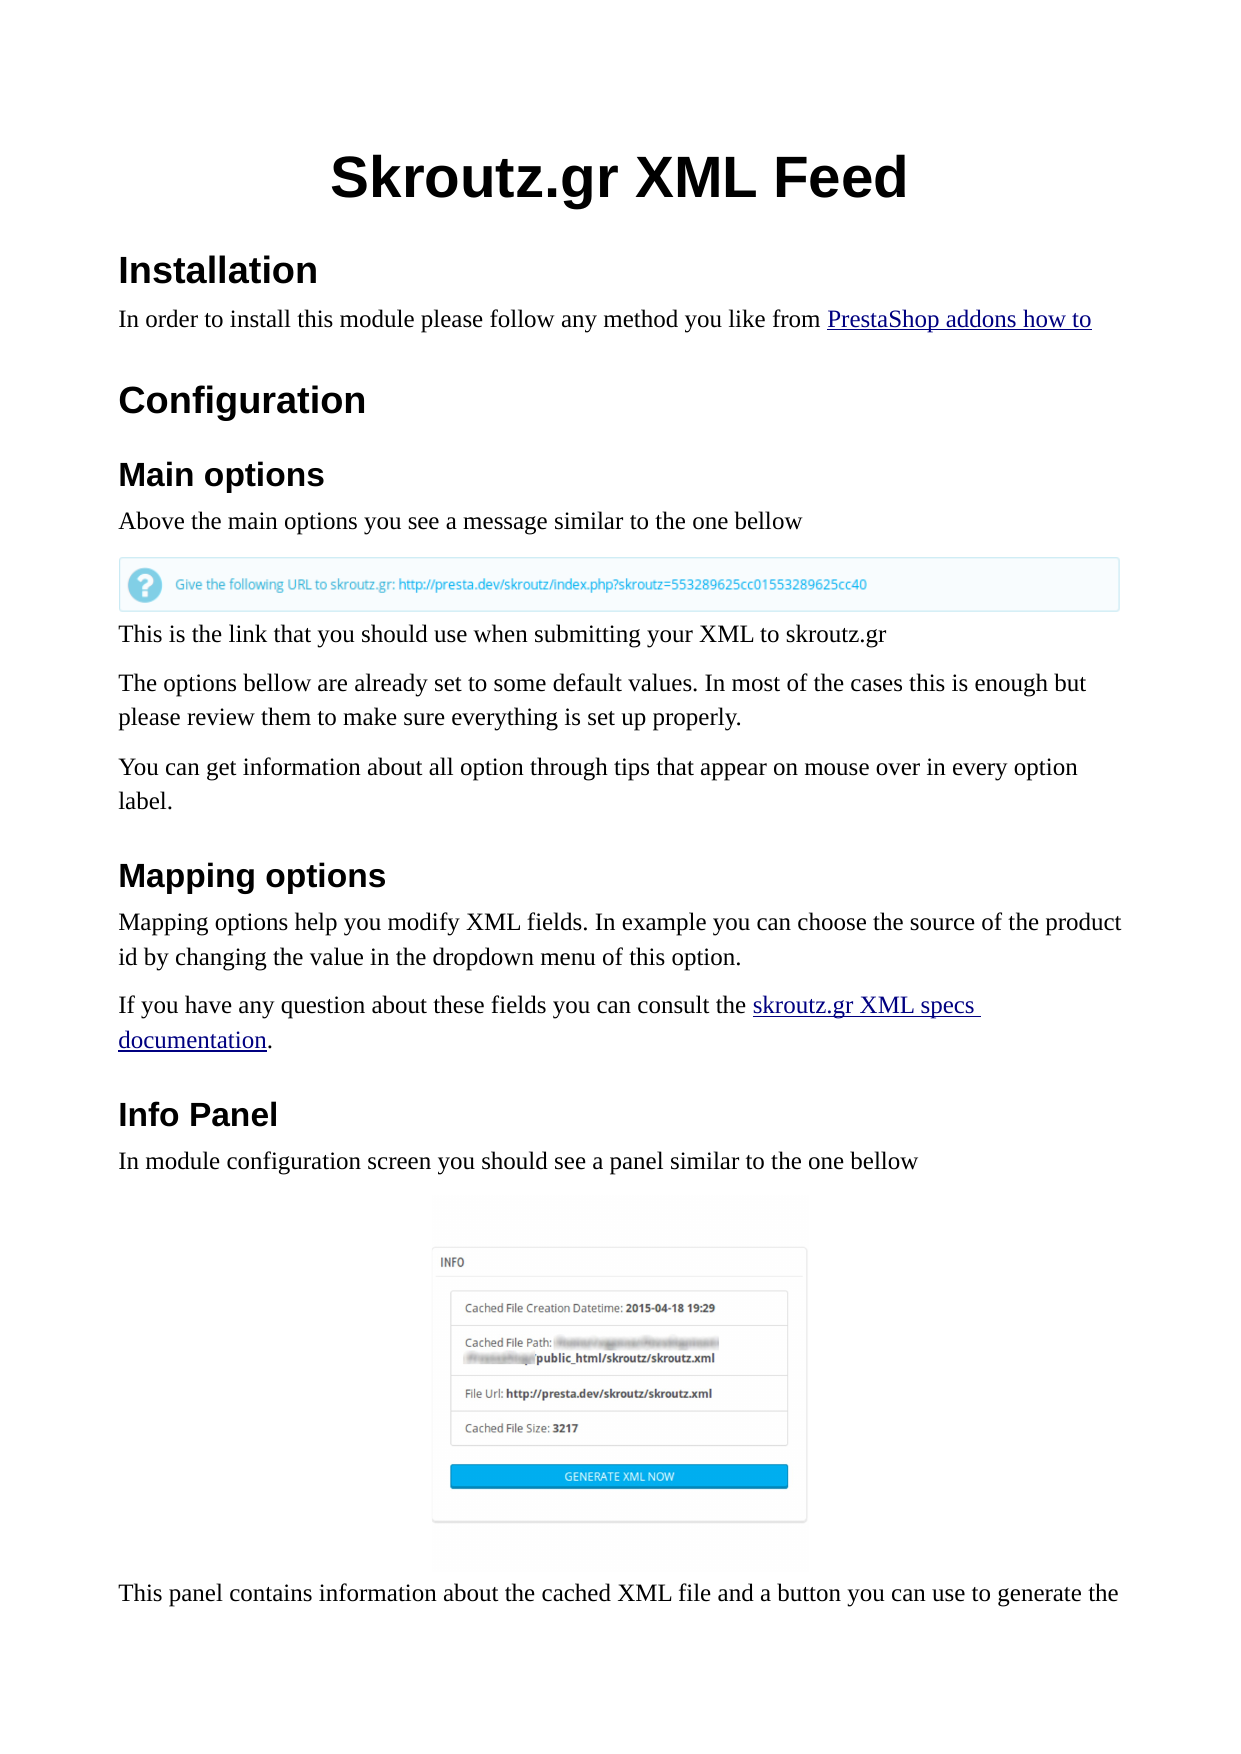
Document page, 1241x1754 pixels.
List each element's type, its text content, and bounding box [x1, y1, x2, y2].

subtitle Configuration [118, 378, 1122, 422]
subtitle Main options [118, 455, 1122, 493]
text If you have any question about these fields you can consult the skroutz.gr XML specs documentation. [118, 991, 1122, 1054]
title Skroutz.gr XML Feed [118, 143, 1122, 210]
subtitle Info Panel [118, 1095, 1122, 1134]
text Above the main options you see a message similar to the one bellow [118, 506, 1122, 535]
text In module configuration screen you should see a panel similar to the one bellow [118, 1146, 1122, 1175]
text This panel contains information about the cached XML file and a button you can use to generate the [118, 1195, 1122, 1606]
text In order to install this module please follow any method you like from PrestaShop addons how to [118, 304, 1122, 333]
text You can get information about all option through tips that appear on mouse over in every option label. [118, 752, 1122, 815]
text Mapping options help you modify XML fields. In example you can choose the source of the product id by changing the value in the dropdown menu of this option. [118, 907, 1122, 970]
text The options bellow are already set to some default values. In most of the cases this is enough but please review them to make sure everything is set up properly. [118, 668, 1122, 731]
picture [118, 555, 1123, 614]
subtitle Installation [118, 248, 1122, 291]
subtitle Mapping options [118, 856, 1122, 894]
picture [431, 1195, 809, 1572]
text This is the link that you should use when submitting your XML to skroutz.gr [118, 614, 1122, 648]
